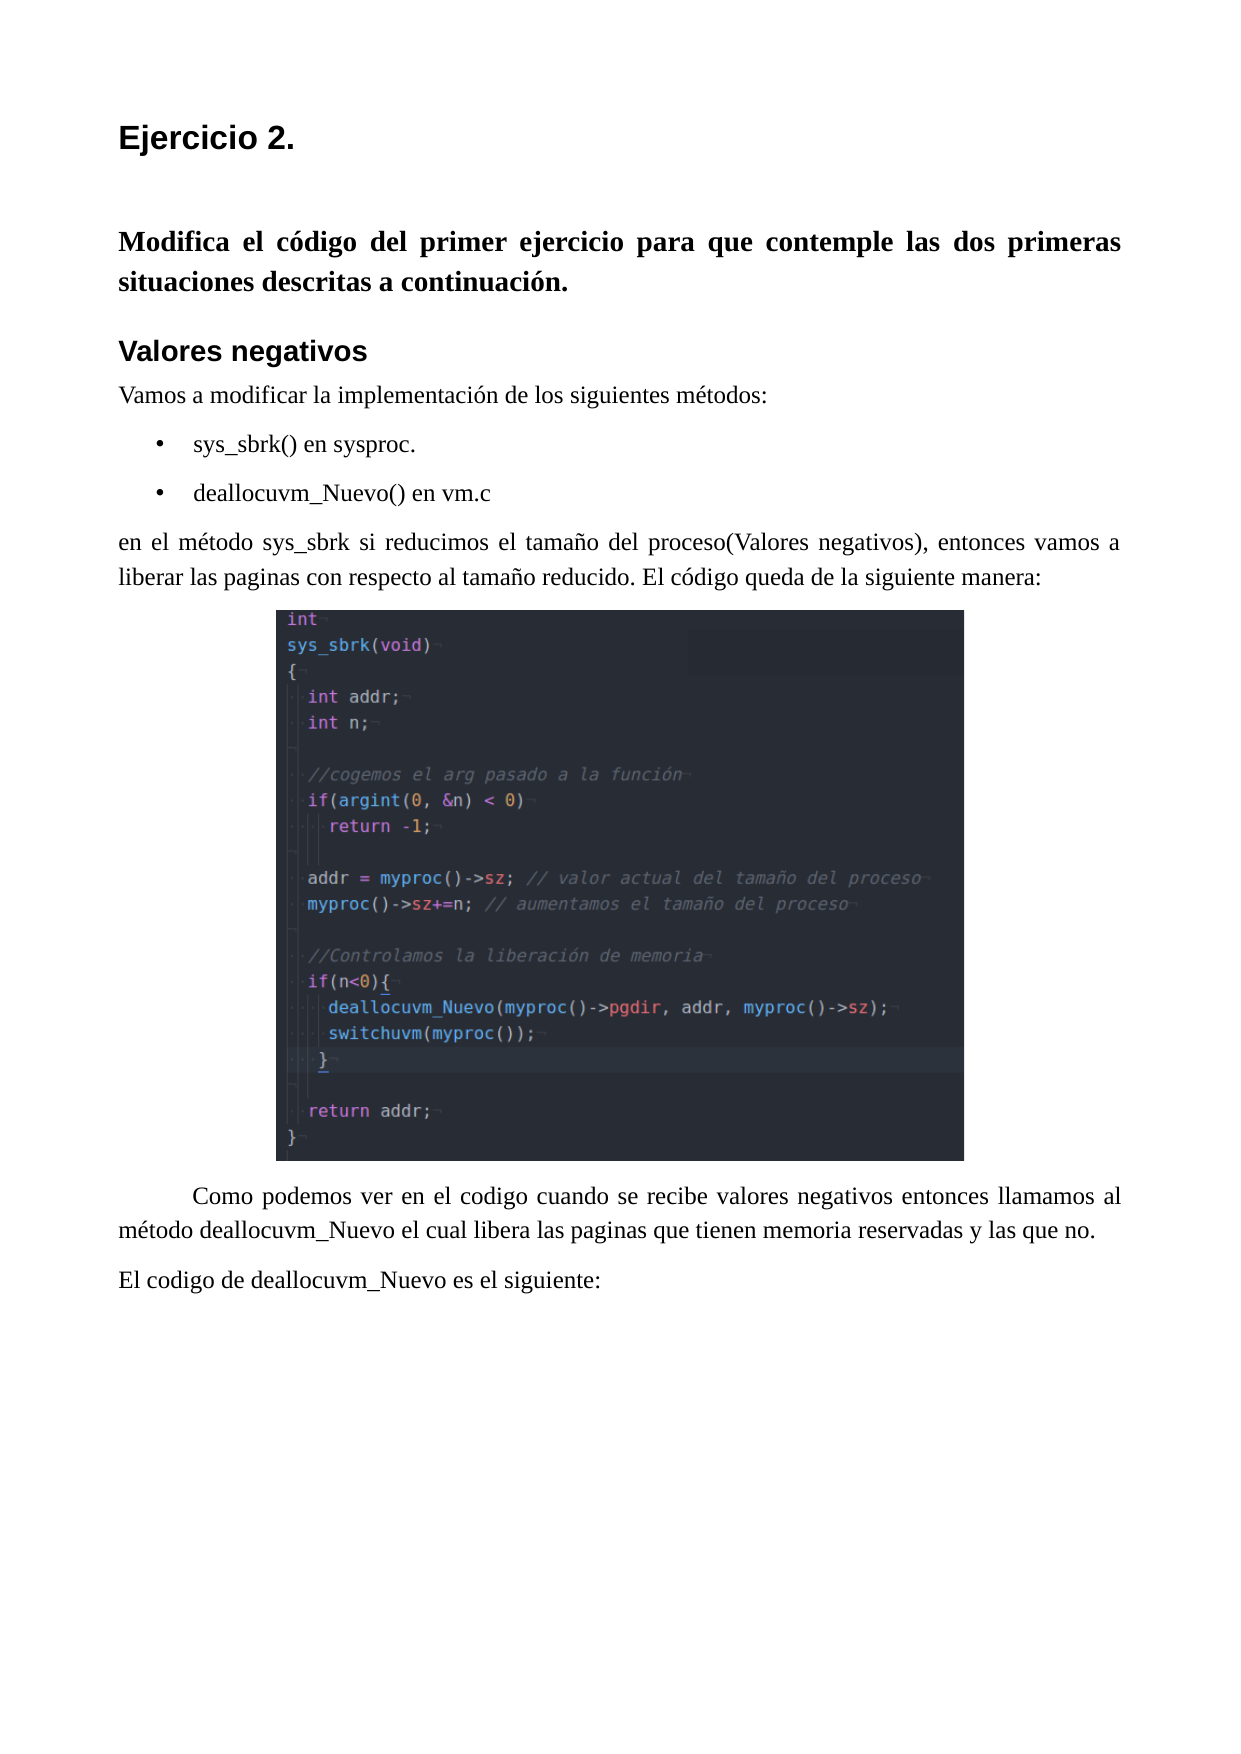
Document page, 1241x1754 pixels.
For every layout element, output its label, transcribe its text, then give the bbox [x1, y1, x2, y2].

subtitle Valores negativos [118, 334, 1122, 367]
list sys_sbrk() en sysproc. [156, 429, 1122, 458]
text Vamos a modificar la implementación de los siguientes métodos: [118, 380, 1122, 409]
list deallocuvm_Nuevo() en vm.c [156, 478, 1122, 507]
picture [276, 610, 965, 1161]
text Como podemos ver en el codigo cuando se recibe valores negativos entonces llamamos al método deallocuvm_Nuevo el cual libera las paginas que tienen memoria reservadas y las que no. [118, 1181, 1122, 1244]
subtitle Ejercicio 2. [118, 118, 1122, 157]
text en el método sys_sbrk si reducimos el tamaño del proceso(Valores negativos), entonces vamos a liberar las paginas con respecto al tamaño reducido. El código queda de la siguiente manera: [118, 527, 1122, 590]
text El codigo de deallocuvm_Nuevo es el siguiente: [118, 1265, 1122, 1293]
text Modifica el código del primer ejercicio para que contemple las dos primeras situaciones descritas a continuación. [118, 224, 1122, 298]
